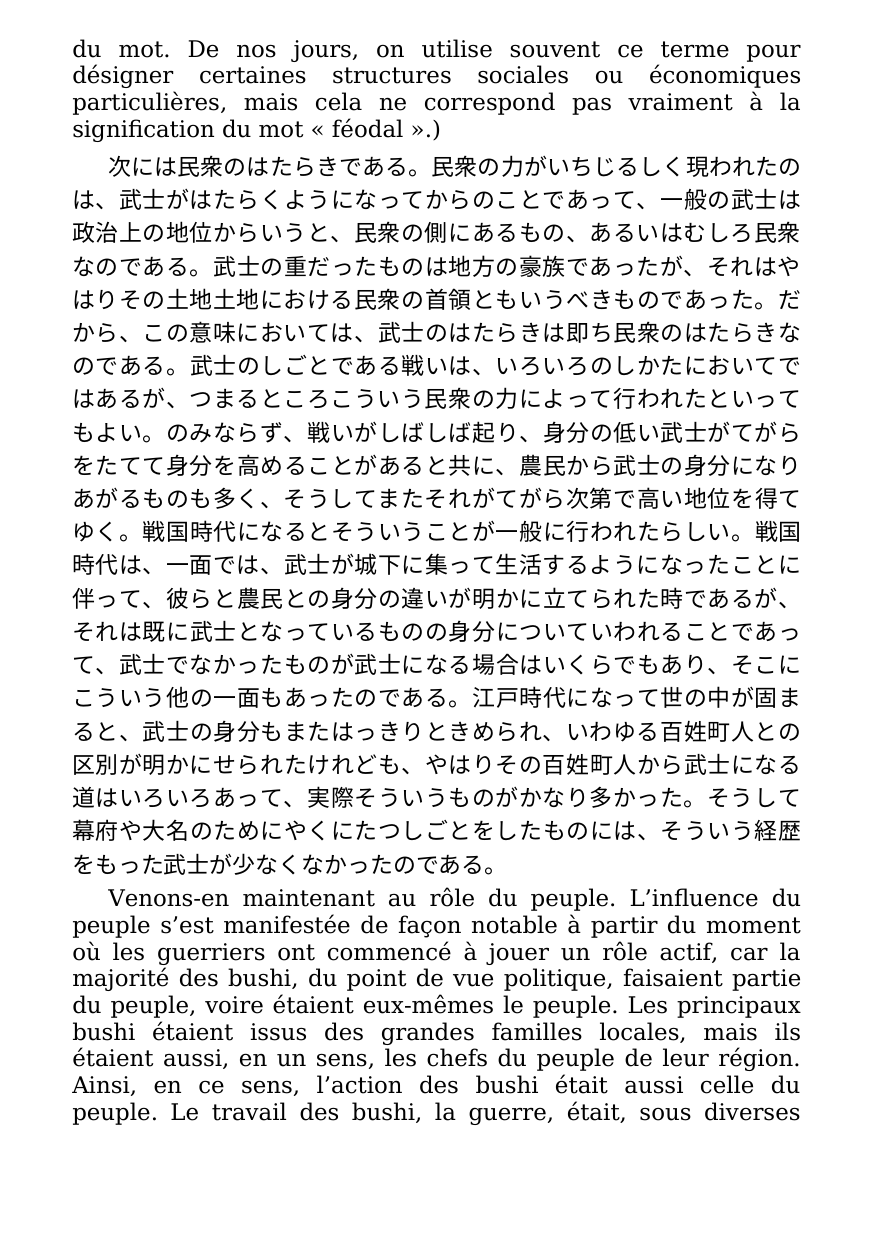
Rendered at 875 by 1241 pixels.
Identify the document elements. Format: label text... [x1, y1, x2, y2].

text Venons-en maintenant au rôle du peuple. L’influence du peuple s’est manifestée de façon notable à partir du moment où les guerriers ont commencé à jouer un rôle actif, car la majorité des bushi, du point de vue politique, faisaient partie du peuple, voire étaient eux-mêmes le peuple. Les principaux bushi étaient issus des grandes familles locales, mais ils étaient aussi, en un sens, les chefs du peuple de leur région. Ainsi, en ce sens, l’action des bushi était aussi celle du peuple. Le travail des bushi, la guerre, était, sous diverses [72, 886, 802, 1126]
text du mot. De nos jours, on utilise souvent ce terme pour désigner certaines structures sociales ou économiques particulières, mais cela ne correspond pas vraiment à la signification du mot « féodal ».) [72, 36, 802, 143]
text 次には民衆のはたらきである。民衆の力がいちじるしく現われたのは、武士がはたらくようになってからのことであって、一般の武士は政治上の地位からいうと、民衆の側にあるもの、あるいはむしろ民衆なのである。武士の重だったものは地方の豪族であったが、それはやはりその土地土地における民衆の首領ともいうべきものであった。だから、この意味においては、武士のはたらきは即ち民衆のはたらきなのである。武士のしごとである戦いは、いろいろのしかたにおいてではあるが、つまるところこういう民衆の力によって行われたといってもよい。のみならず、戦いがしばしば起り、身分の低い武士がてがらをたてて身分を高めることがあると共に、農民から武士の身分になりあがるものも多く、そうしてまたそれがてがら次第で高い地位を得てゆく。戦国時代になるとそういうことが一般に行われたらしい。戦国時代は、一面では、武士が城下に集って生活するようになったことに伴って、彼らと農民との身分の違いが明かに立てられた時であるが、それは既に武士となっているものの身分についていわれることであって、武士でなかったものが武士になる場合はいくらでもあり、そこにこういう他の一面もあったのである。江戸時代になって世の中が固まると、武士の身分もまたはっきりときめられ、いわゆる百姓町人との区別が明かにせられたけれども、やはりその百姓町人から武士になる道はいろいろあって、実際そういうものがかなり多かった。そうして幕府や大名のためにやくにたつしごとをしたものには、そういう経歴をもった武士が少なくなかったのである。 [72, 149, 802, 880]
